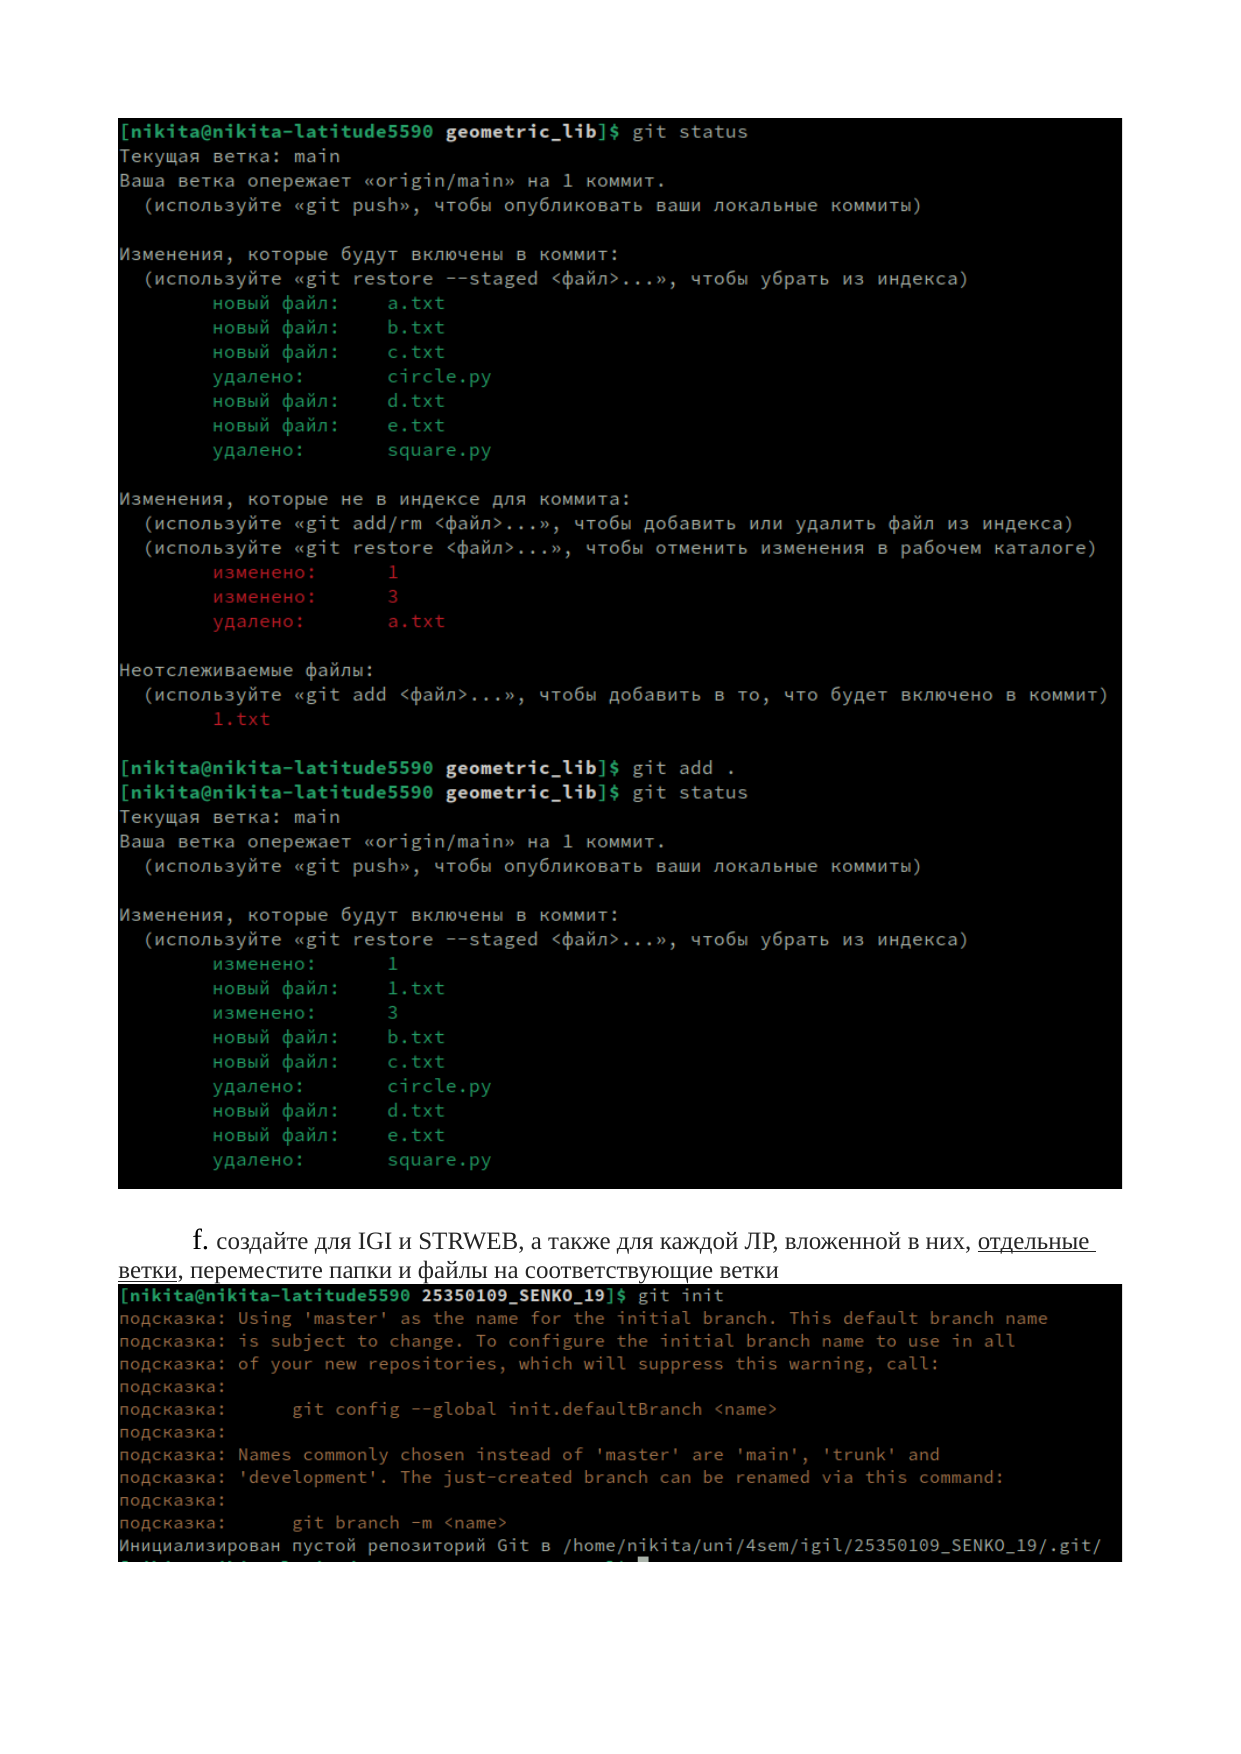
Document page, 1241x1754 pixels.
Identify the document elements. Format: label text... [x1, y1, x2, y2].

picture [118, 118, 1123, 1189]
text f. создайте для IGI и STRWEB, а также для каждой ЛР, вложенной в них, отдельные ветки, переместите папки и файлы на соответствующие ветки [118, 1222, 1122, 1284]
picture [118, 1284, 1123, 1562]
